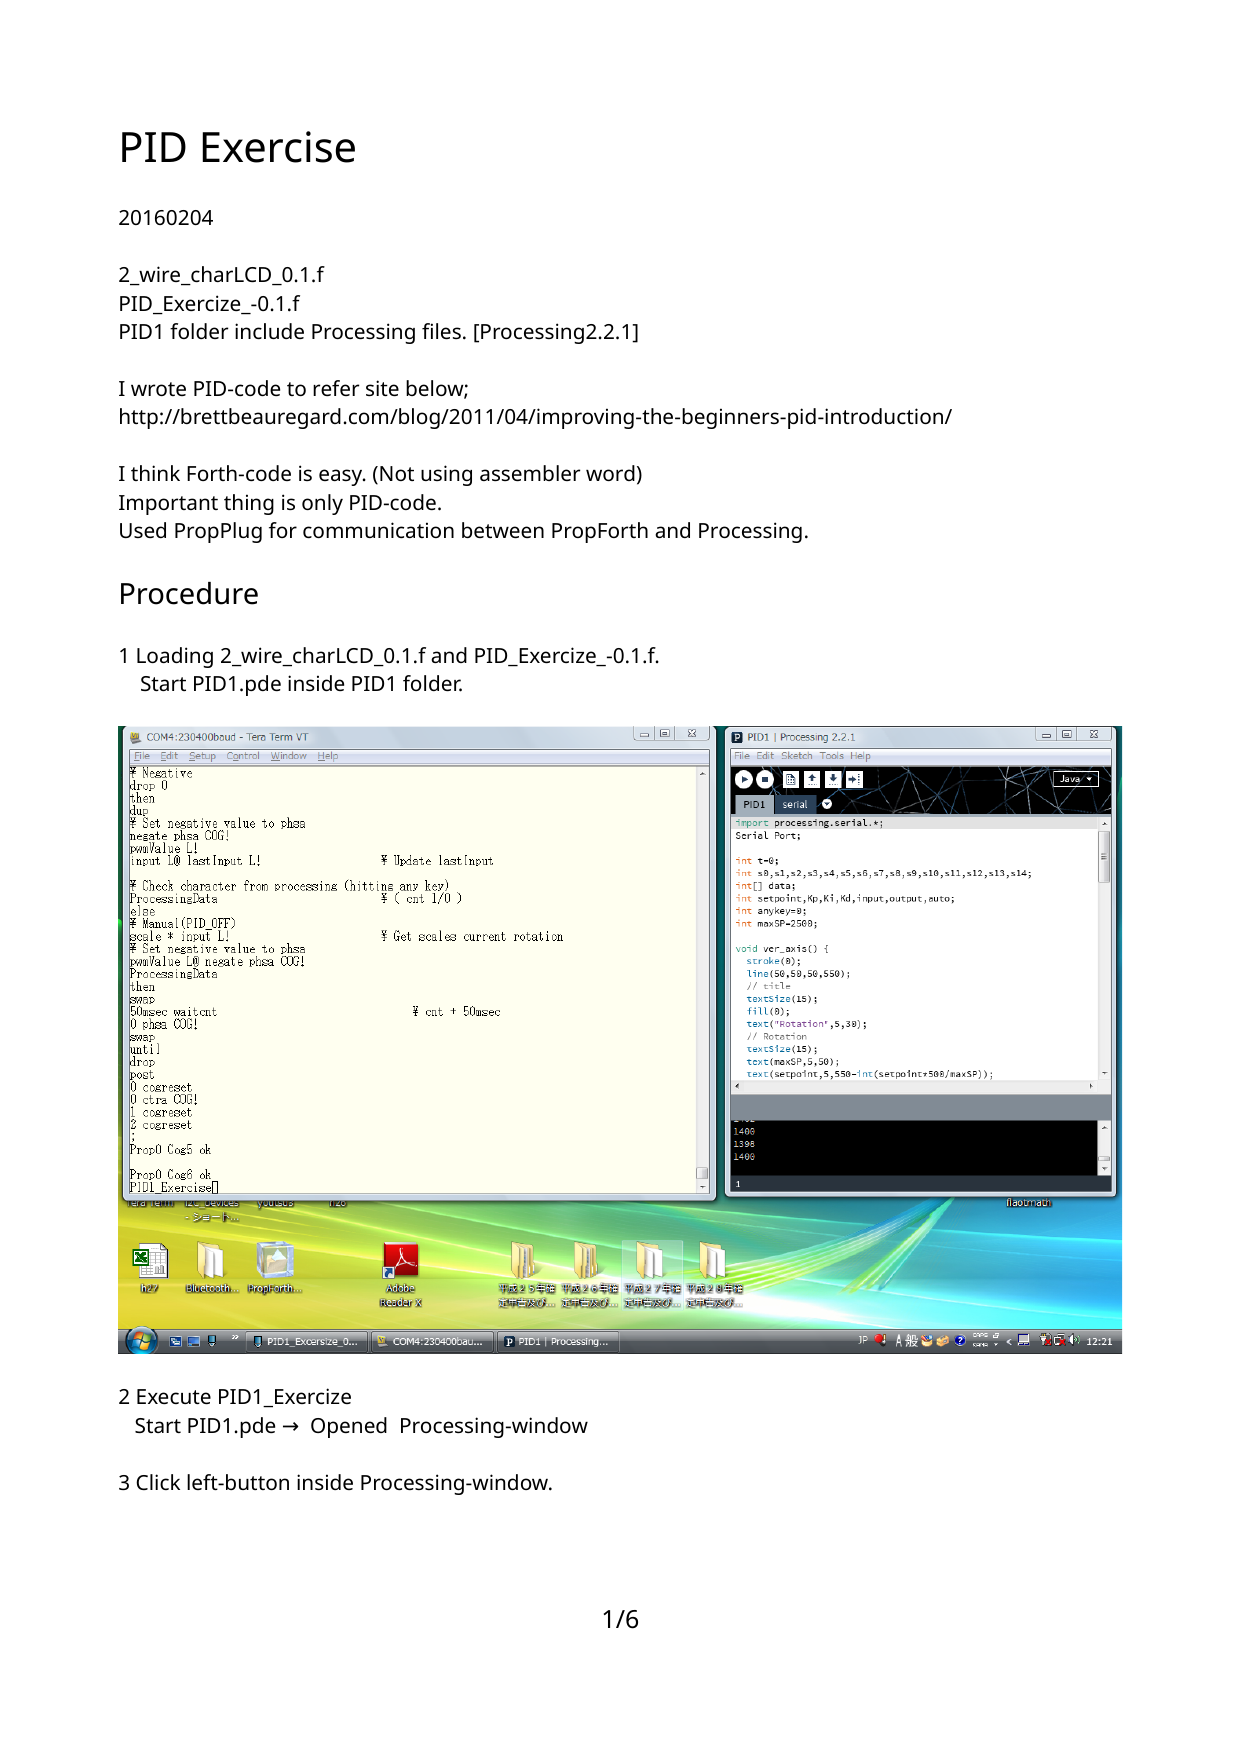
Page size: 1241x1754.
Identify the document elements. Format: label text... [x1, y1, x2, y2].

text I wrote PID-code to refer site below; [118, 374, 1122, 402]
text 20160204 [118, 203, 1122, 232]
picture [118, 726, 1123, 1354]
text I think Forth-code is easy. (Not using assembler word) [118, 459, 1122, 488]
text Procedure [118, 573, 1122, 613]
text PID Exercise [118, 118, 1122, 175]
text 2_wire_charLCD_0.1.f [118, 260, 1122, 289]
text Important thing is only PID-code. [118, 488, 1122, 516]
text 2 Execute PID1_Exercize [118, 1382, 1122, 1411]
text Start PID1.pde → Opened Processing-window [118, 1411, 1122, 1439]
text 3 Click left-button inside Processing-window. [118, 1468, 1122, 1496]
text http://brettbeauregard.com/blog/2011/04/improving-the-beginners-pid-introduction/ [118, 402, 1122, 431]
text 1 Loading 2_wire_charLCD_0.1.f and PID_Exercize_-0.1.f. [118, 641, 1122, 669]
text Start PID1.pde inside PID1 folder. [118, 669, 1122, 698]
text PID_Exercize_-0.1.f [118, 289, 1122, 317]
text PID1 folder include Processing files. [Processing2.2.1] [118, 317, 1122, 346]
text Used PropPlug for communication between PropForth and Processing. [118, 516, 1122, 544]
